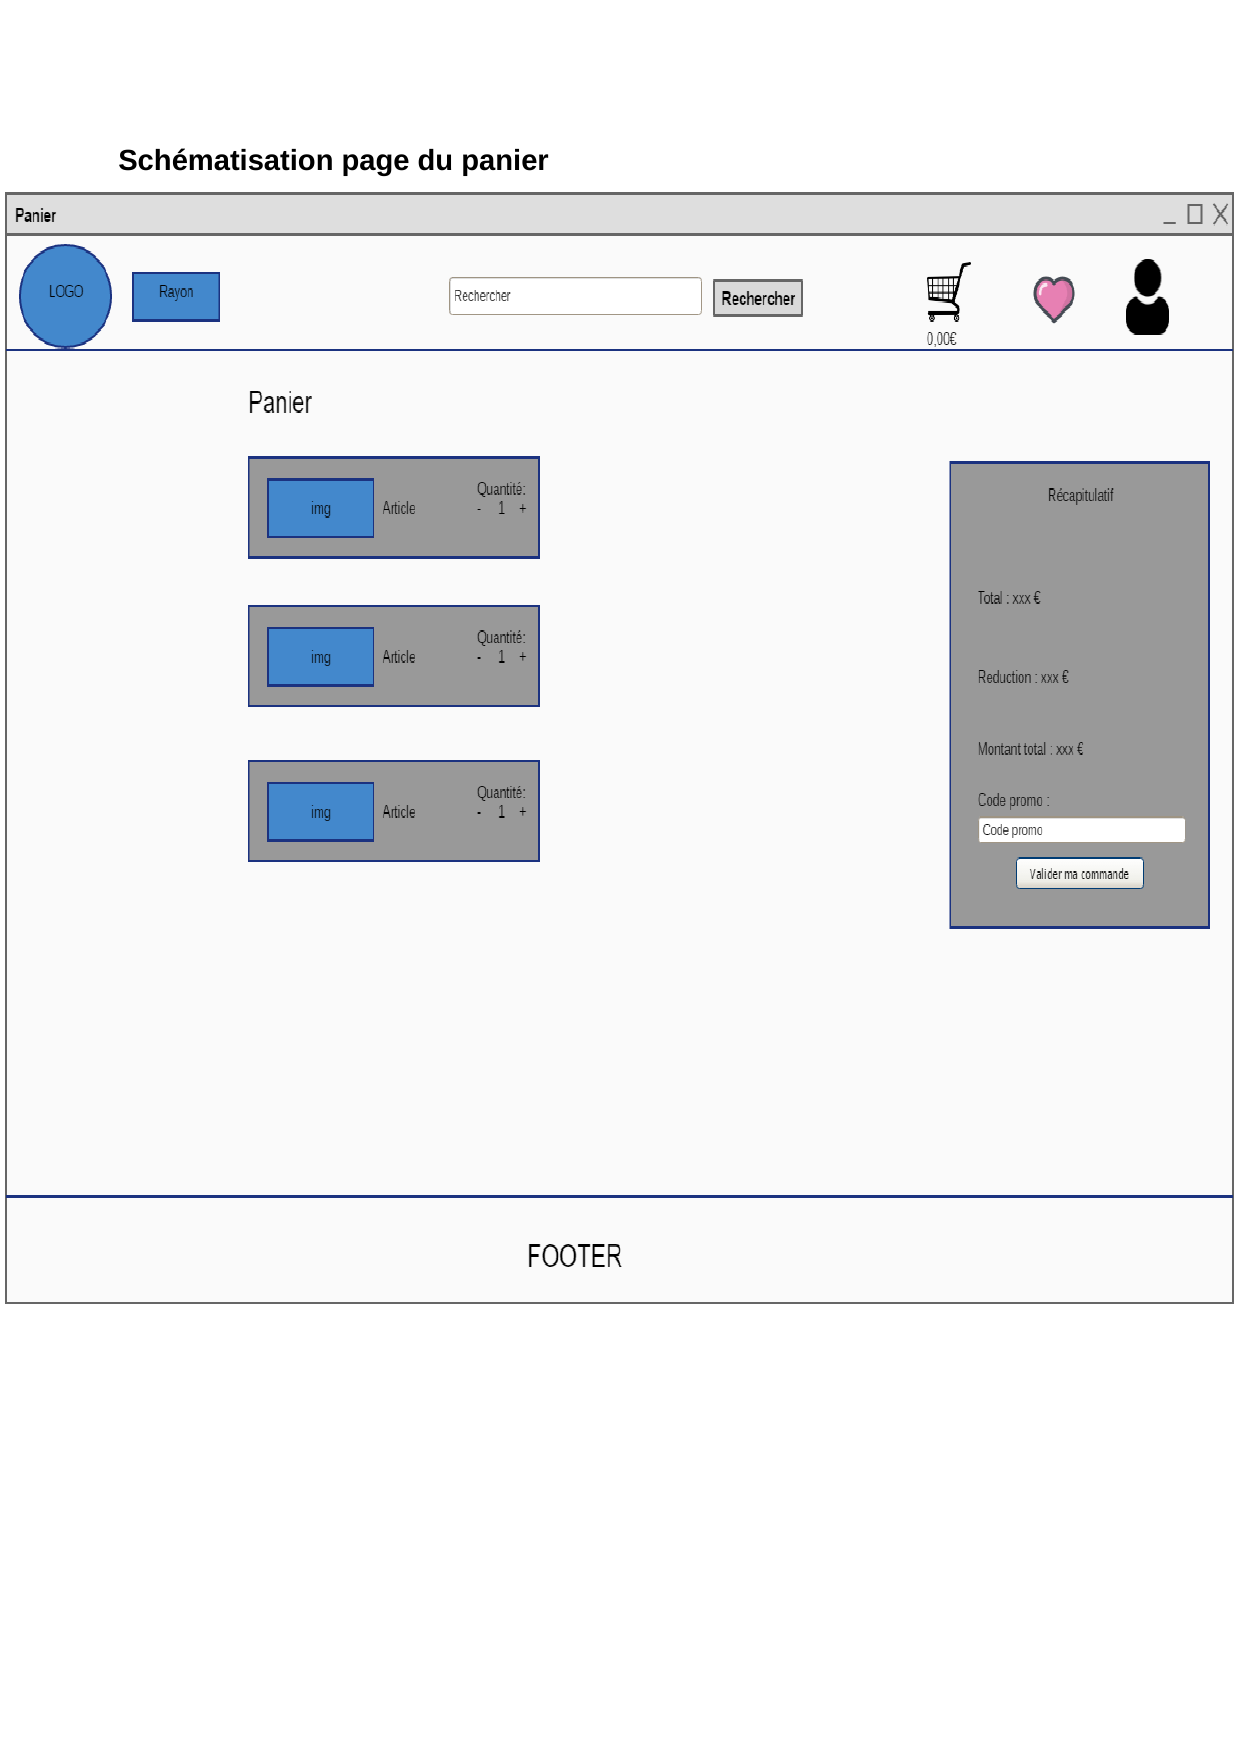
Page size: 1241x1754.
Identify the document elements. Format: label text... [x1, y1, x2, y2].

picture [3, 189, 1237, 1310]
subtitle Schématisation page du panier [118, 143, 1122, 177]
